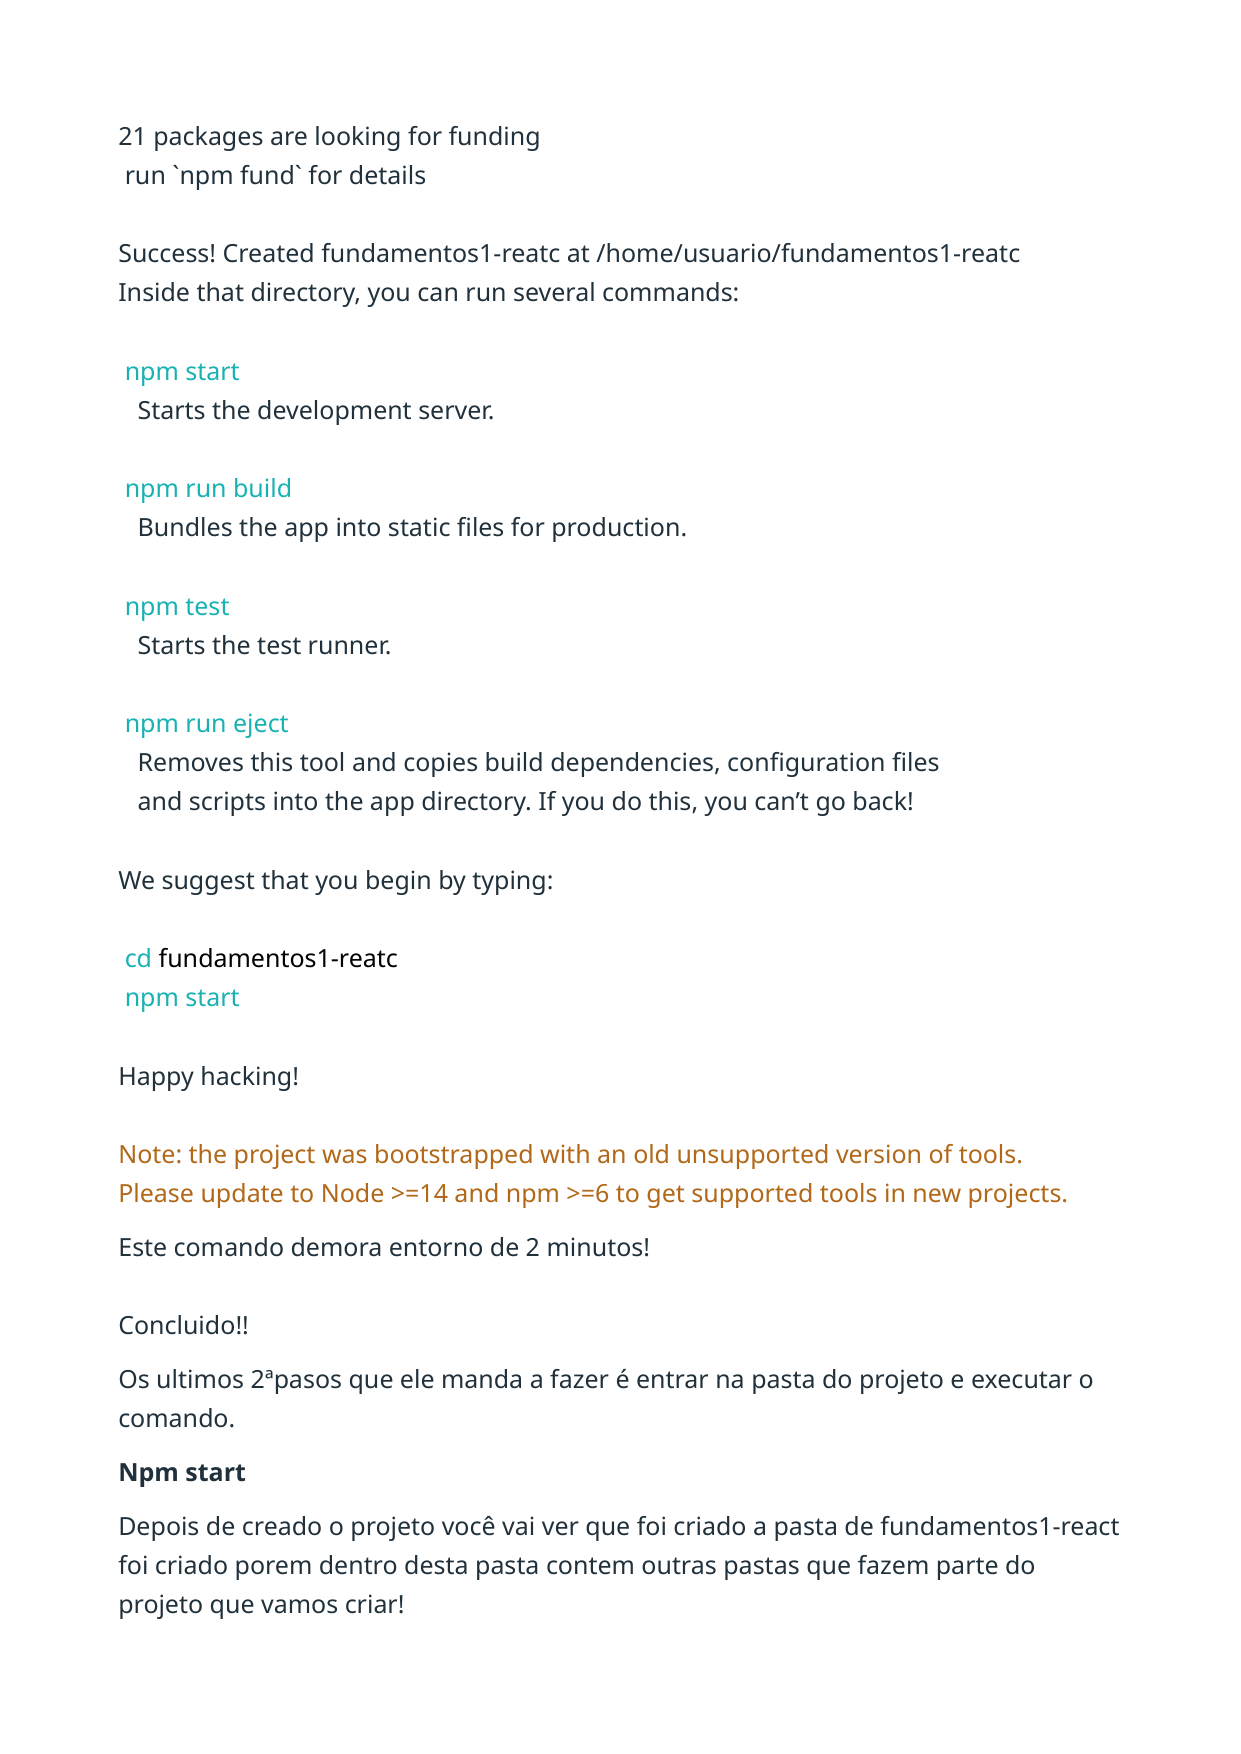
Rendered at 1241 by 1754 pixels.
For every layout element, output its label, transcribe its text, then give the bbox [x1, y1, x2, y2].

text 21 packages are looking for funding run `npm fund` for details Success! Created fundamentos1-reatc at /home/usuario/fundamentos1-reatc Inside that directory, you can run several commands: npm start Starts the development server. npm run build Bundles the app into static files for production. npm test Starts the test runner. npm run eject Removes this tool and copies build dependencies, configuration files and scripts into the app directory. If you do this, you can’t go back! We suggest that you begin by typing: cd fundamentos1-reatc npm start Happy hacking! Note: the project was bootstrapped with an old unsupported version of tools. Please update to Node >=14 and npm >=6 to get supported tools in new projects. [118, 118, 1122, 1210]
text Depois de creado o projeto você vai ver que foi criado a pasta de fundamentos1-react foi criado porem dentro desta pasta contem outras pastas que fazem parte do projeto que vamos criar! [118, 1508, 1122, 1621]
text Os ultimos 2ªpasos que ele manda a fazer é entrar na pasta do projeto e executar o comando. [118, 1361, 1122, 1435]
text Este comando demora entorno de 2 minutos! Concluido!! [118, 1229, 1122, 1342]
text Npm start [118, 1454, 1122, 1488]
